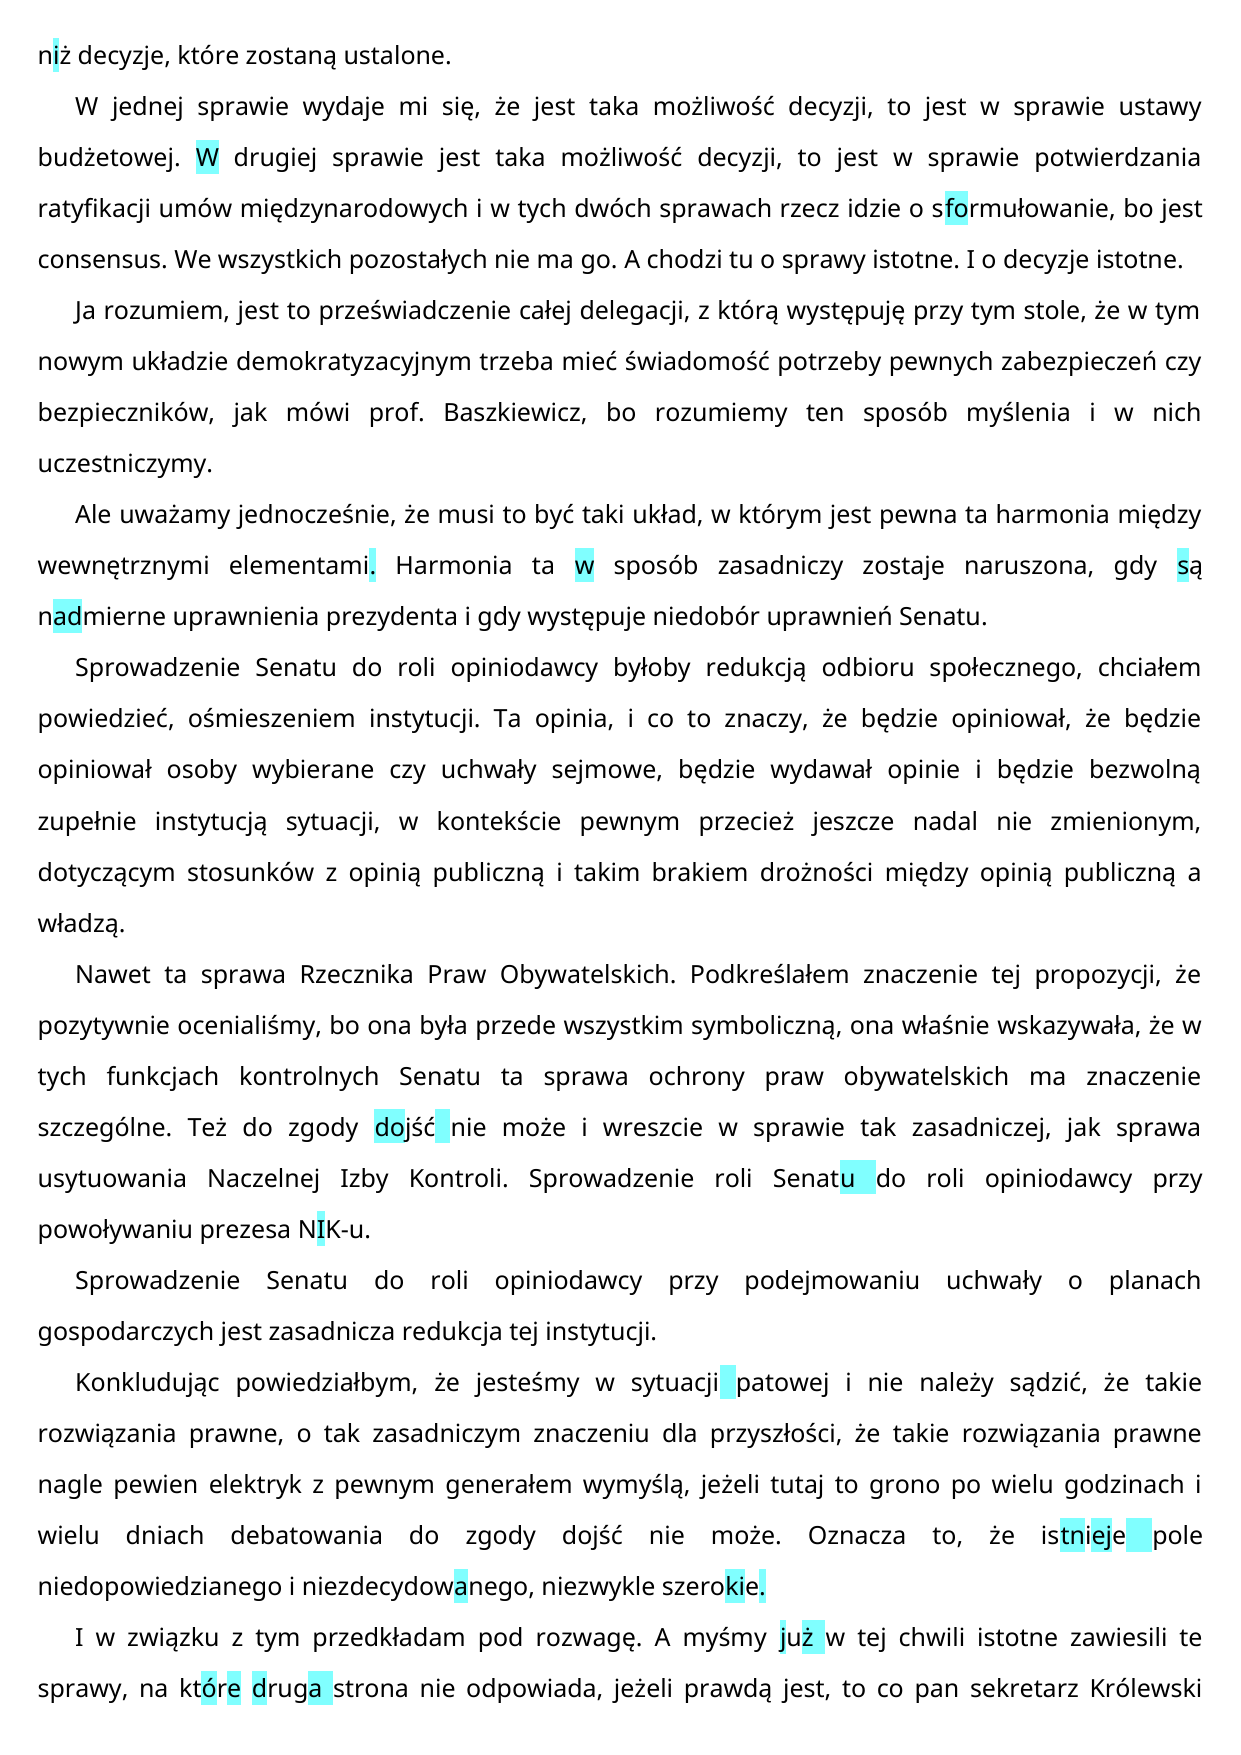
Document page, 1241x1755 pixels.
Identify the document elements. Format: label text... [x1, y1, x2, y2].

text Konkludując powiedziałbym, że jesteśmy w sytuacji patowej i nie należy sądzić, że takie rozwiązania prawne, o tak zasadniczym znaczeniu dla przyszłości, że takie rozwiązania prawne nagle pewien elektryk z pewnym generałem wymyślą, jeżeli tutaj to grono po wielu godzinach i wielu dniach debatowania do zgody dojść nie może. Oznacza to, że istnieje pole niedopowiedzianego i niezdecydowanego, niezwykle szerokie. [37, 1364, 1203, 1603]
text I w związku z tym przedkładam pod rozwagę. A myśmy już w tej chwili istotne zawiesili te sprawy, na które druga strona nie odpowiada, jeżeli prawdą jest, to co pan sekretarz Królewski [37, 1620, 1203, 1705]
text Ja rozumiem, jest to przeświadczenie całej delegacji, z którą występuję przy tym stole, że w tym nowym układzie demokratyzacyjnym trzeba mieć świadomość potrzeby pewnych zabezpieczeń czy bezpieczników, jak mówi prof. Baszkiewicz, bo rozumiemy ten sposób myślenia i w nich uczestniczymy. [37, 293, 1203, 480]
text Nawet ta sprawa Rzecznika Praw Obywatelskich. Podkreślałem znaczenie tej propozycji, że pozytywnie ocenialiśmy, bo ona była przede wszystkim symboliczną, ona właśnie wskazywała, że w tych funkcjach kontrolnych Senatu ta sprawa ochrony praw obywatelskich ma znaczenie szczególne. Też do zgody dojść nie może i wreszcie w sprawie tak zasadniczej, jak sprawa usytuowania Naczelnej Izby Kontroli. Sprowadzenie roli Senatu do roli opiniodawcy przy powoływaniu prezesa NIK-u. [37, 956, 1203, 1246]
text Sprowadzenie Senatu do roli opiniodawcy przy podejmowaniu uchwały o planach gospodarczych jest zasadnicza redukcja tej instytucji. [37, 1262, 1203, 1348]
text Ale uważamy jednocześnie, że musi to być taki układ, w którym jest pewna ta harmonia między wewnętrznymi elementami. Harmonia ta w sposób zasadniczy zostaje naruszona, gdy są nadmierne uprawnienia prezydenta i gdy występuje niedobór uprawnień Senatu. [37, 497, 1203, 633]
text W jednej sprawie wydaje mi się, że jest taka możliwość decyzji, to jest w sprawie ustawy budżetowej. W drugiej sprawie jest taka możliwość decyzji, to jest w sprawie potwierdzania ratyfikacji umów międzynarodowych i w tych dwóch sprawach rzecz idzie o sformułowanie, bo jest consensus. We wszystkich pozostałych nie ma go. A chodzi tu o sprawy istotne. I o decyzje istotne. [37, 88, 1203, 276]
text Sprowadzenie Senatu do roli opiniodawcy byłoby redukcją odbioru społecznego, chciałem powiedzieć, ośmieszeniem instytucji. Ta opinia, i co to znaczy, że będzie opiniował, że będzie opiniował osoby wybierane czy uchwały sejmowe, będzie wydawał opinie i będzie bezwolną zupełnie instytucją sytuacji, w kontekście pewnym przecież jeszcze nadal nie zmienionym, dotyczącym stosunków z opinią publiczną i takim brakiem drożności między opinią publiczną a władzą. [37, 650, 1203, 939]
text niż decyzje, które zostaną ustalone. [37, 37, 1203, 72]
